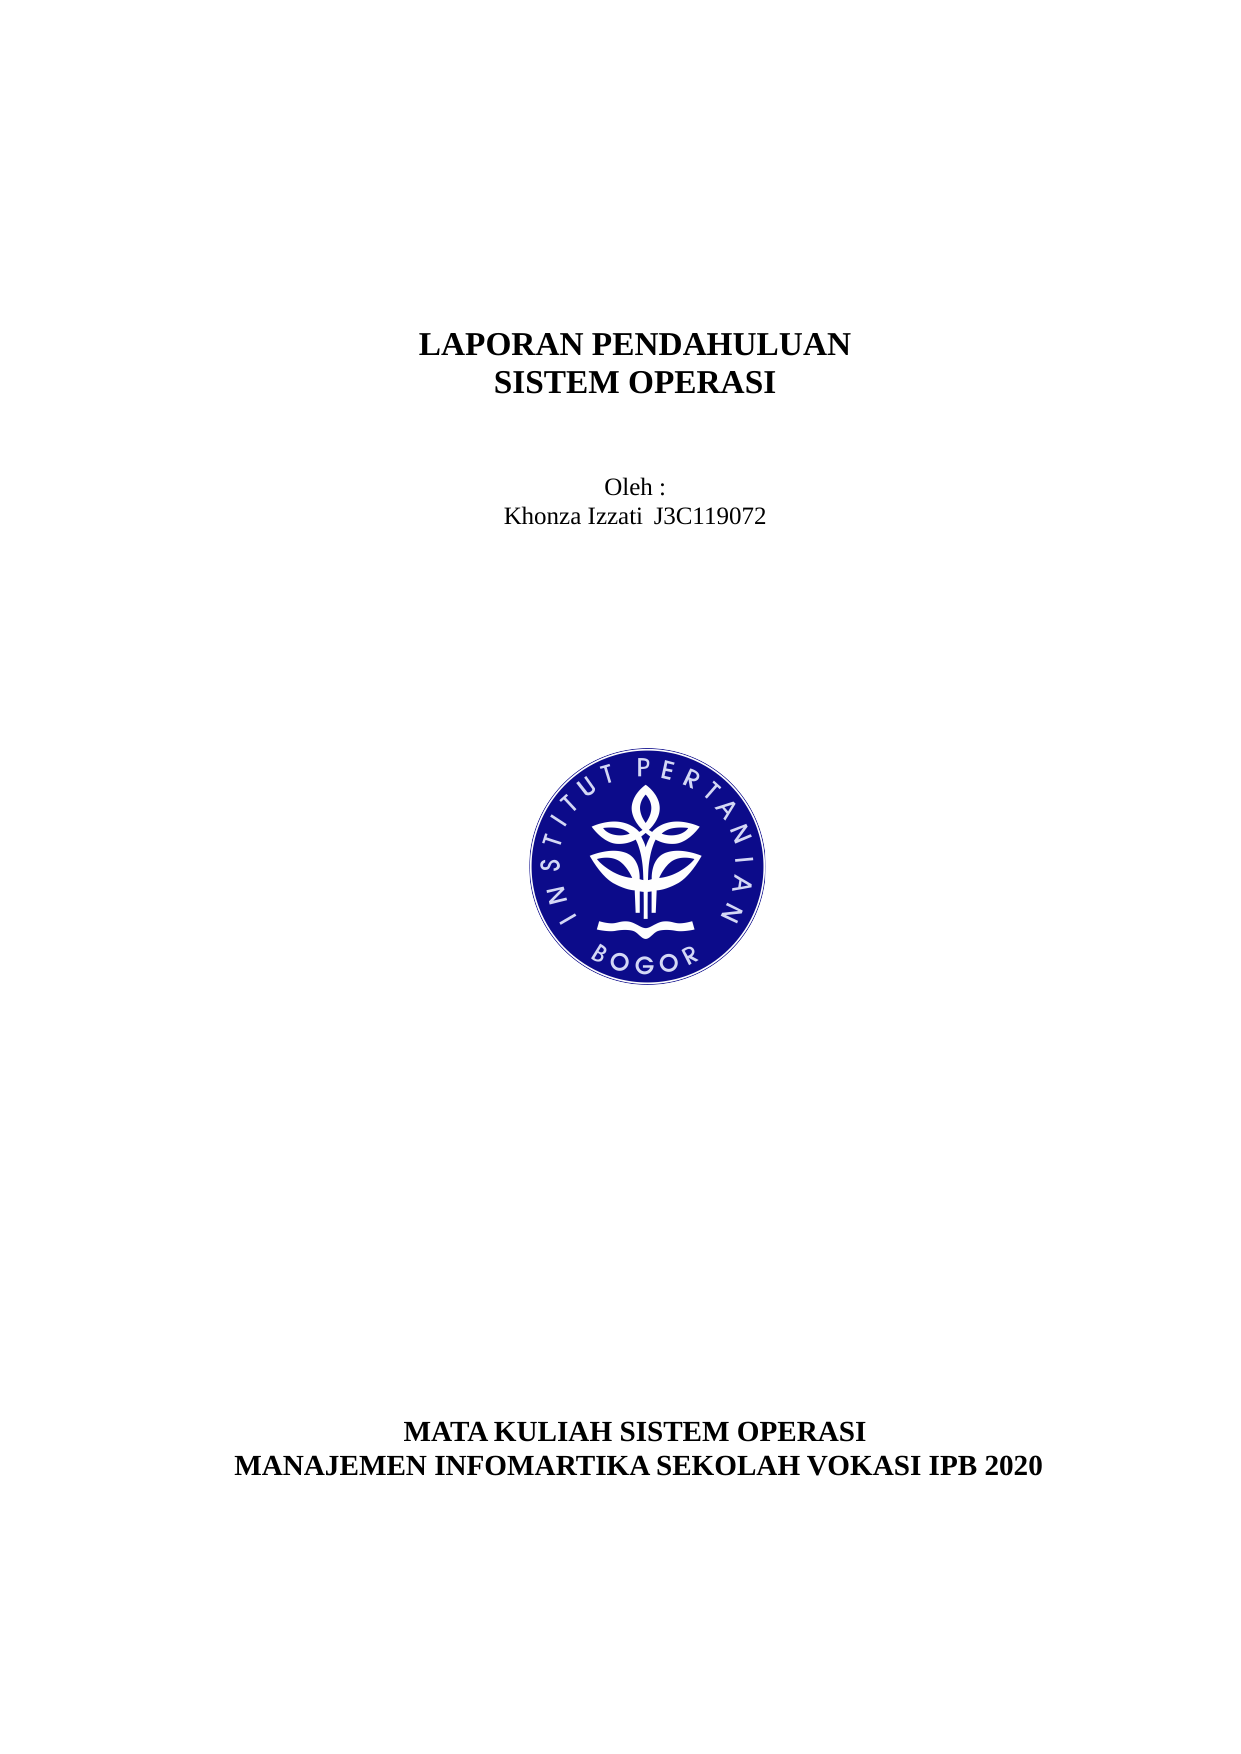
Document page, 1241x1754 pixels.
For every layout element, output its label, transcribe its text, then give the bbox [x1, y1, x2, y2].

text Khonza Izzati J3C119072 [177, 501, 1093, 530]
text mata kuliah sistem operasi Manajemen Infomartika Sekolah Vokasi IPB 2020 [177, 1414, 1093, 1481]
text Oleh : [177, 472, 1093, 501]
text LAPORAN pendahuluan sistem operasi [177, 324, 1093, 439]
picture [529, 748, 766, 985]
